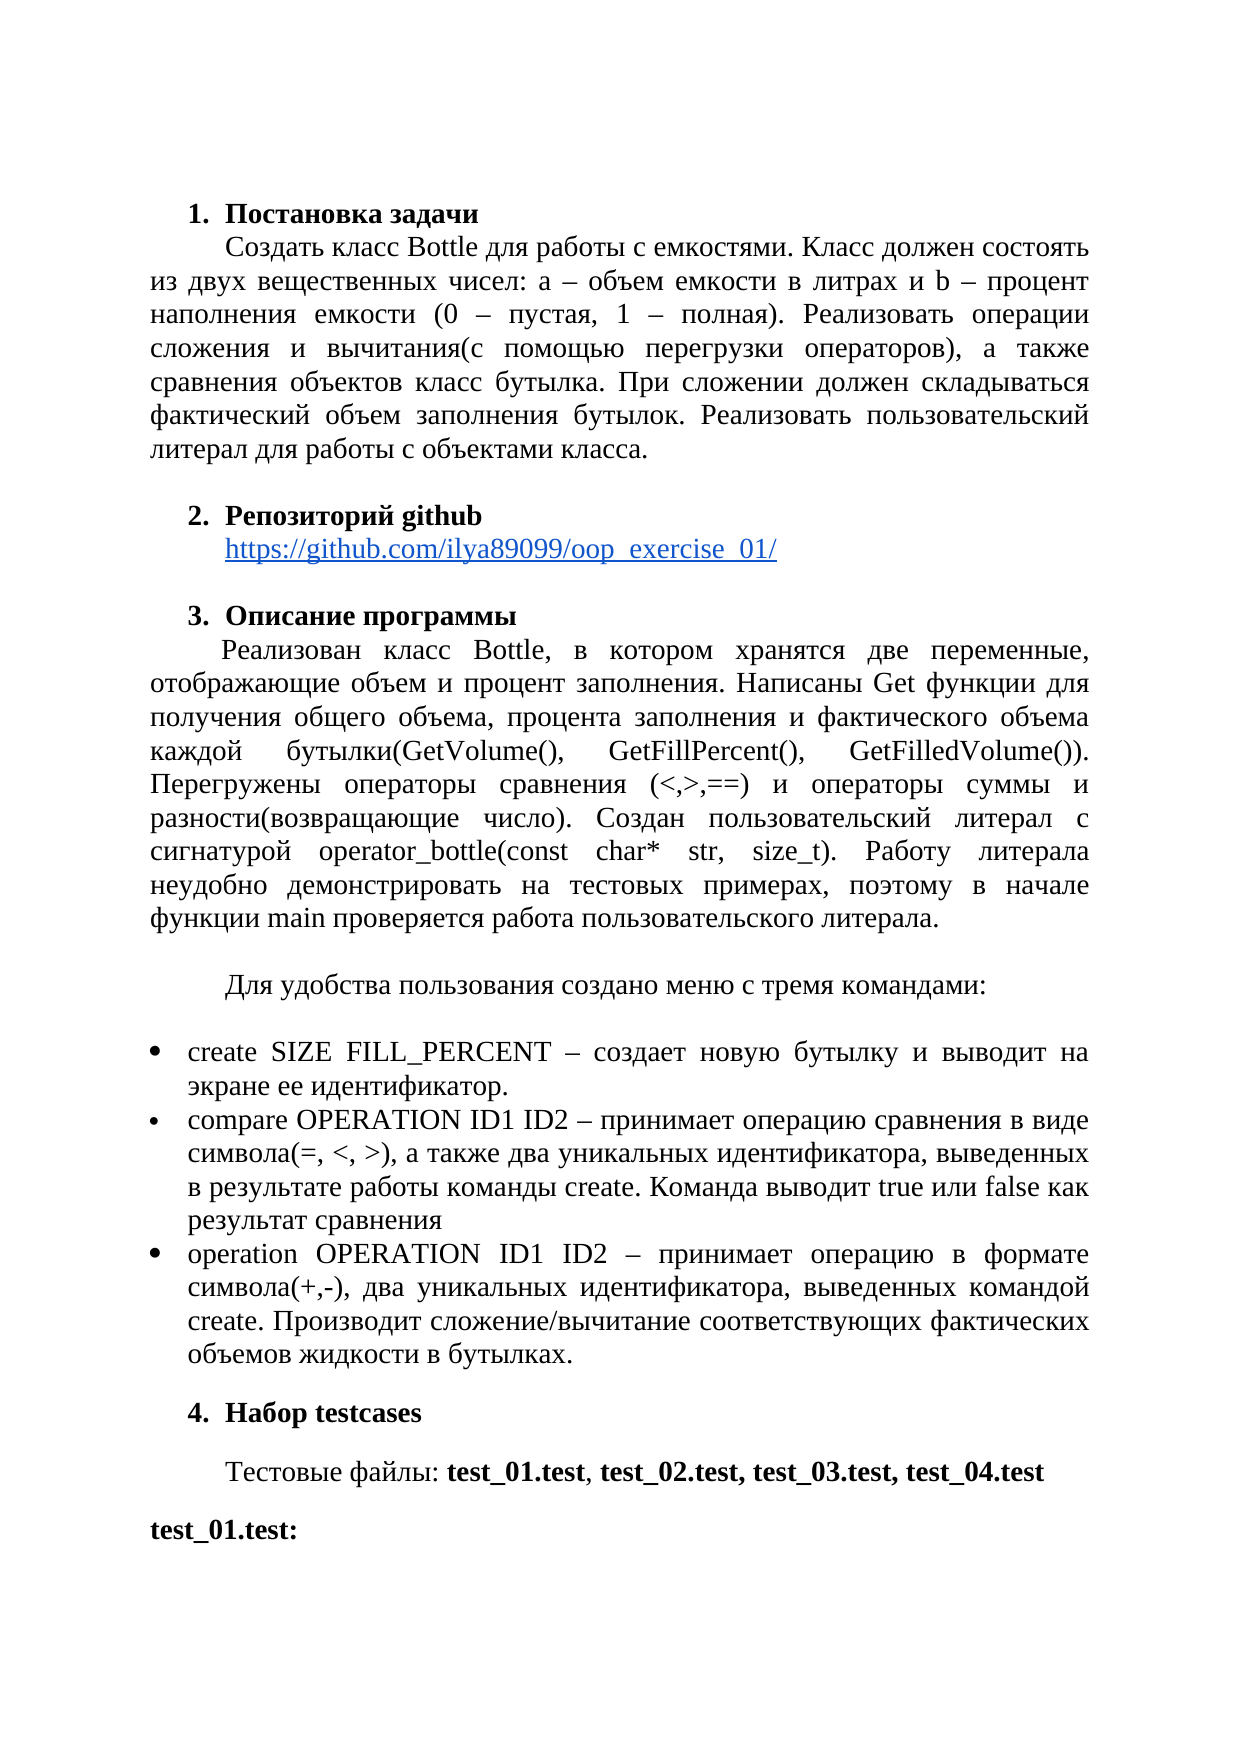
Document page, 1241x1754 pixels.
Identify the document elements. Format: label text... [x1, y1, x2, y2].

text Реализован класс Bottle, в котором хранятся две переменные, отображающие объем и процент заполнения. Написаны Get функции для получения общего объема, процента заполнения и фактического объема каждой бутылки(GetVolume(), GetFillPercent(), GetFilledVolume()). Перегружены операторы сравнения (<,>,==) и операторы суммы и разности(возвращающие число). Создан пользовательский литерал с сигнатурой operator_bottle(const char* str, size_t). Работу литерала неудобно демонстрировать на тестовых примерах, поэтому в начале функции main проверяется работа пользовательского литерала. [150, 632, 1090, 934]
list Описание программы [187, 598, 1090, 632]
text https://github.com/ilya89099/oop_exercise_01/ [150, 531, 1090, 565]
text Создать класс Bottle для работы с емкостями. Класс должен состоять из двух вещественных чисел: а – объем емкости в литрах и b – процент наполнения емкости (0 – пустая, 1 – полная). Реализовать операции сложения и вычитания(с помощью перегрузки операторов), а также сравнения объектов класс бутылка. При сложении должен складываться фактический объем заполнения бутылок. Реализовать пользовательский литерал для работы с объектами класса. [150, 229, 1090, 464]
list create SIZE FILL_PERCENT – создает новую бутылку и выводит на экране ее идентификатор. [150, 1034, 1090, 1102]
text test_01.test: [150, 1512, 1090, 1546]
list compare OPERATION ID1 ID2 – принимает операцию сравнения в виде символа(=, <, >), а также два уникальных идентификатора, выведенных в результате работы команды create. Команда выводит true или false как результат сравнения [150, 1102, 1090, 1236]
list Постановка задачи [187, 196, 1090, 229]
list operation OPERATION ID1 ID2 – принимает операцию в формате символа(+,-), два уникальных идентификатора, выведенных командой create. Производит сложение/вычитание соответствующих фактических объемов жидкости в бутылках. [150, 1236, 1090, 1370]
text Для удобства пользования создано меню с тремя командами: [150, 967, 1090, 1001]
list Репозиторий github [187, 498, 1090, 531]
text Тестовые файлы: test_01.test, test_02.test, test_03.test, test_04.test [150, 1454, 1090, 1487]
list Набор testcases [187, 1395, 1090, 1429]
